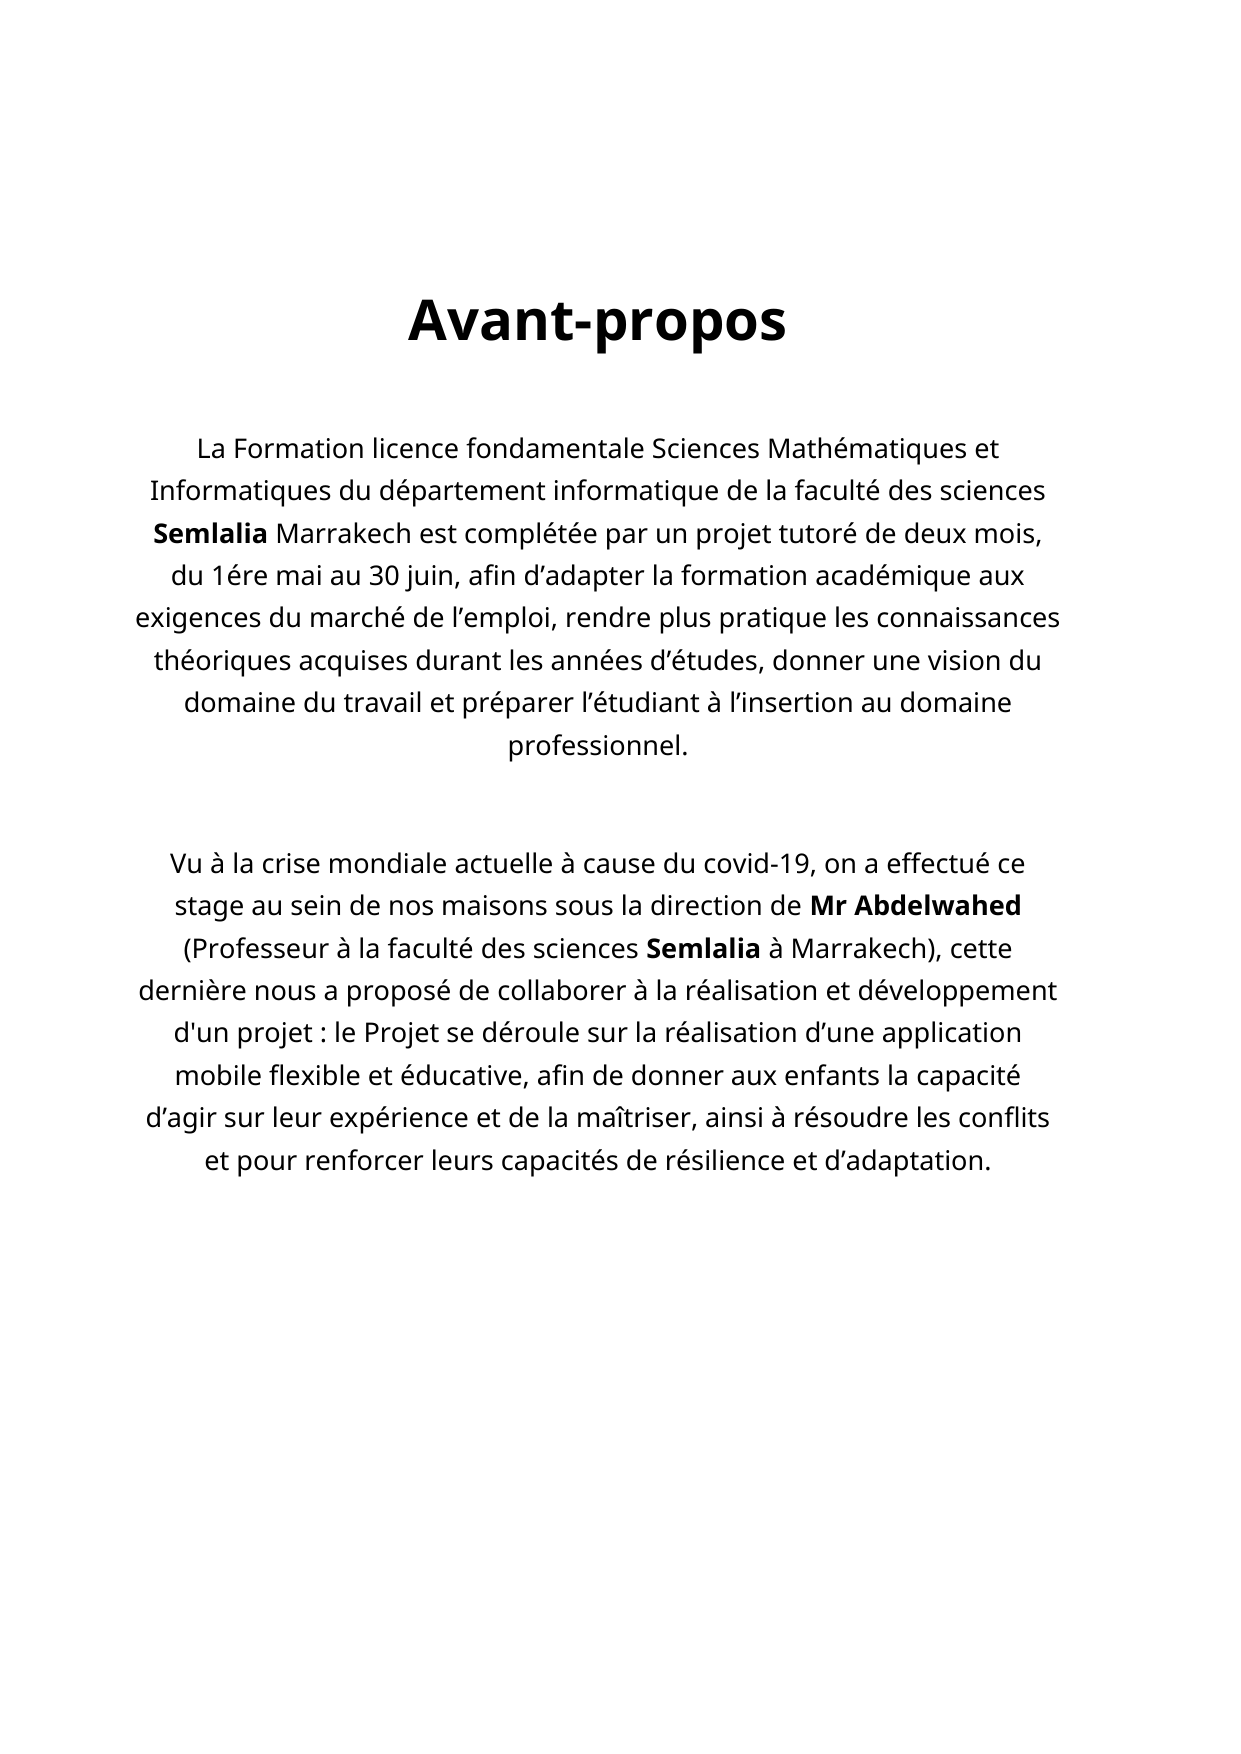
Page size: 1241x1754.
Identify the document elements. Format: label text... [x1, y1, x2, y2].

text Avant-propos [133, 281, 1063, 357]
text Vu à la crise mondiale actuelle à cause du covid-19, on a effectué ce stage au sein de nos maisons sous la direction de Mr Abdelwahed (Professeur à la faculté des sciences Semlalia à Marrakech), cette dernière nous a proposé de collaborer à la réalisation et développement d'un projet : le Projet se déroule sur la réalisation d’une application mobile flexible et éducative, afin de donner aux enfants la capacité d’agir sur leur expérience et de la maîtriser, ainsi à résoudre les conflits et pour renforcer leurs capacités de résilience et d’adaptation. [133, 844, 1063, 1178]
text La Formation licence fondamentale Sciences Mathématiques et Informatiques du département informatique de la faculté des sciences Semlalia Marrakech est complétée par un projet tutoré de deux mois, du 1ére mai au 30 juin, afin d’adapter la formation académique aux exigences du marché de l’emploi, rendre plus pratique les connaissances théoriques acquises durant les années d’études, donner une vision du domaine du travail et préparer l’étudiant à l’insertion au domaine professionnel. [133, 429, 1063, 763]
